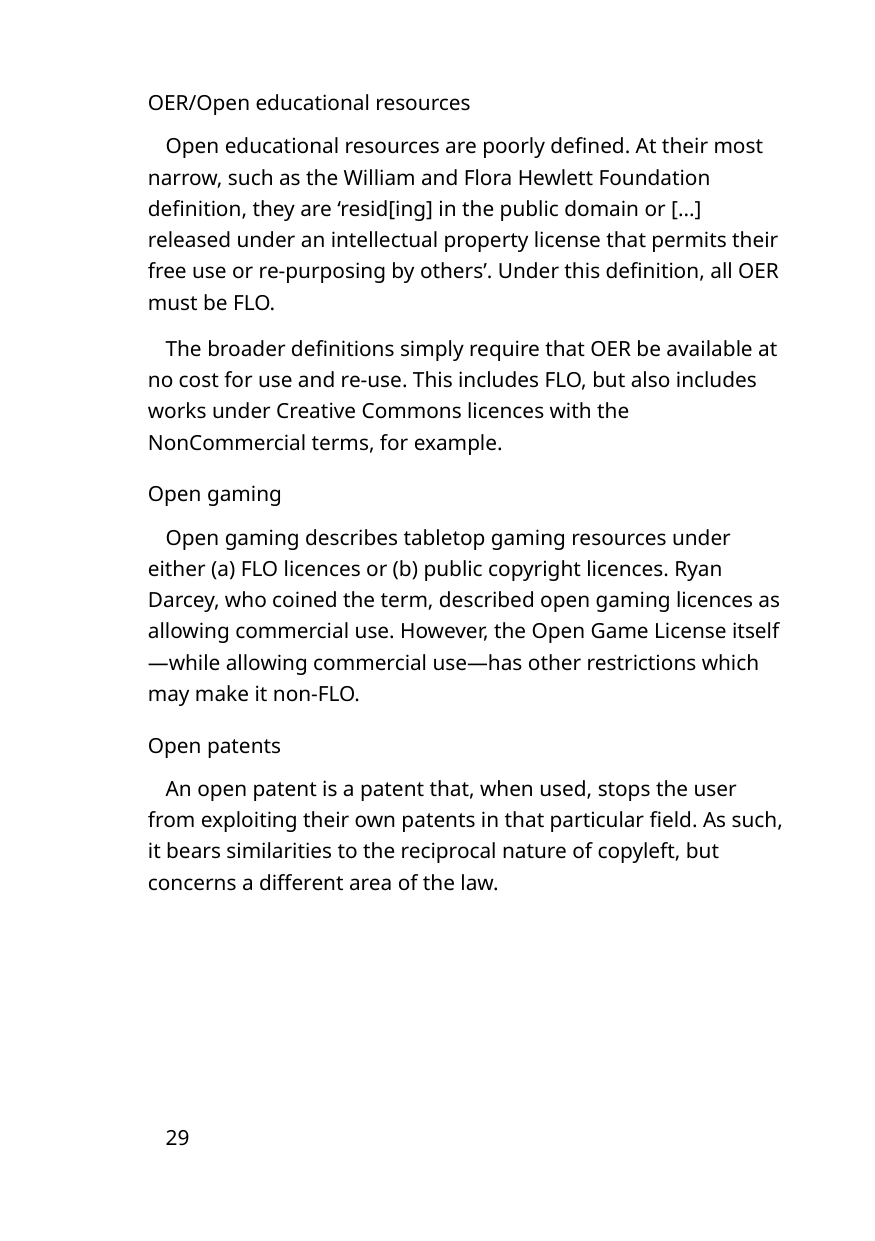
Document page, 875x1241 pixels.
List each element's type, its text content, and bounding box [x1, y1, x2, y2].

text Open educational resources are poorly defined. At their most narrow, such as the William and Flora Hewlett Foundation definition, they are ‘resid[ing] in the public domain or [...] released under an intellectual property license that permits their free use or re-purposing by others’. Under this definition, all OER must be FLO. [148, 132, 786, 316]
text An open patent is a patent that, when used, stops the user from exploiting their own patents in that particular field. As such, it bears similarities to the reciprocal nature of copyleft, but concerns a different area of the law. [148, 774, 786, 896]
text The broader definitions simply require that OER be available at no cost for use and re-use. This includes FLO, but also includes works under Creative Commons licences with the NonCommercial terms, for example. [148, 334, 786, 456]
subtitle Open gaming [148, 479, 786, 508]
text Open gaming describes tabletop gaming resources under either (a) FLO licences or (b) public copyright licences. Ryan Darcey, who coined the term, described open gaming licences as allowing commercial use. However, the Open Game License itself—while allowing commercial use—has other restrictions which may make it non-FLO. [148, 523, 786, 707]
subtitle OER/Open educational resources [148, 88, 786, 117]
subtitle Open patents [148, 731, 786, 759]
